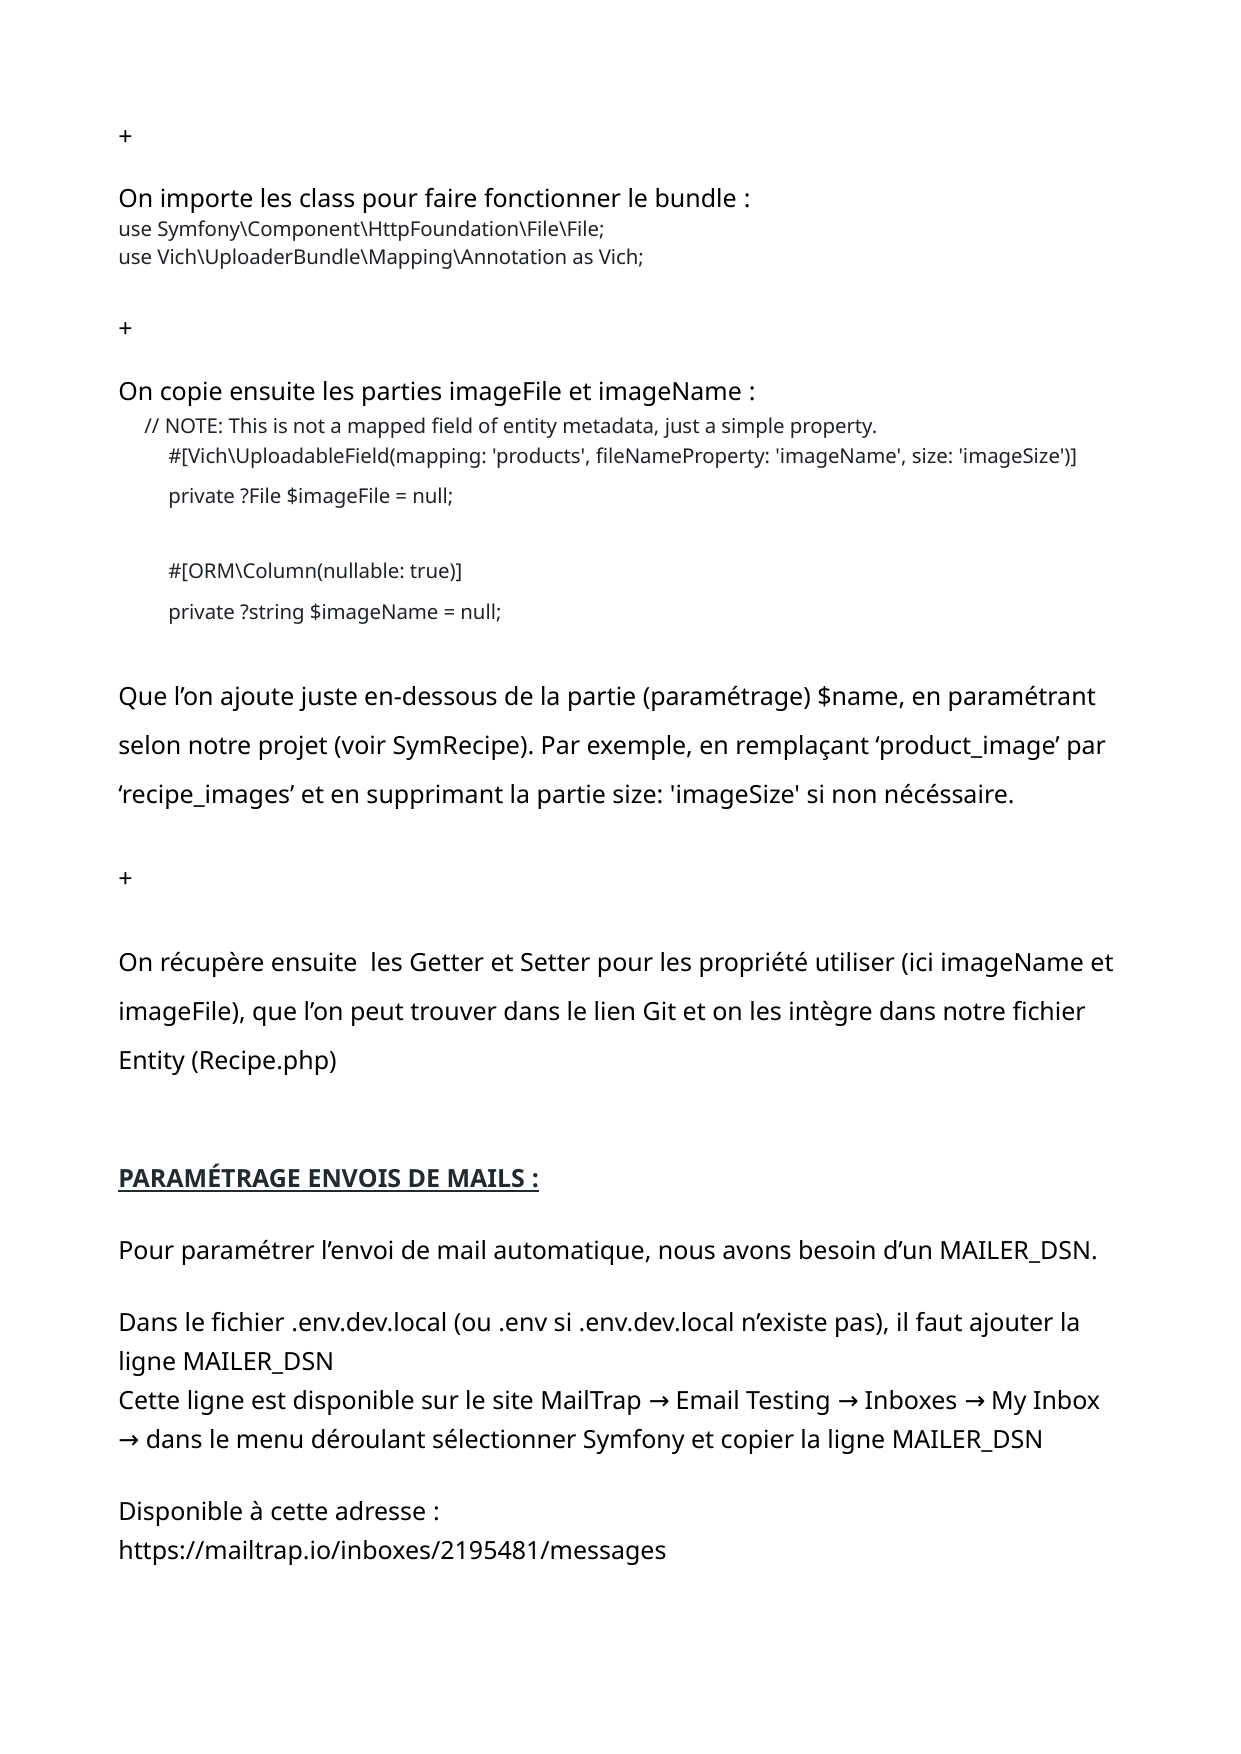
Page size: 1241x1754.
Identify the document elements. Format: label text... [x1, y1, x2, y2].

text use Vich\UploaderBundle\Mapping\Annotation as Vich; [118, 242, 1122, 270]
text On importe les class pour faire fonctionner le bundle : [118, 181, 1122, 214]
text private ?string $imageName = null; [118, 597, 1122, 625]
text use Symfony\Component\HttpFoundation\File\File; [118, 214, 1122, 242]
text private ?File $imageFile = null; [118, 482, 1122, 510]
text #[ORM\Column(nullable: true)] [118, 557, 1122, 585]
text PARAMÉTRAGE ENVOIS DE MAILS : [118, 1161, 1122, 1195]
text https://mailtrap.io/inboxes/2195481/messages [118, 1533, 1122, 1567]
text On récupère ensuite les Getter et Setter pour les propriété utiliser (ici imageName et imageFile), que l’on peut trouver dans le lien Git et on les intègre dans notre fichier Entity (Recipe.php) [118, 944, 1122, 1077]
text + [118, 311, 1122, 345]
text + [118, 118, 1122, 152]
text Disponible à cette adresse : [118, 1494, 1122, 1528]
text Que l’on ajoute juste en-dessous de la partie (paramétrage) $name, en paramétrant selon notre projet (voir SymRecipe). Par exemple, en remplaçant ‘product_image’ par ‘recipe_images’ et en supprimant la partie size: 'imageSize' si non nécéssaire. [118, 678, 1122, 811]
text // NOTE: This is not a mapped field of entity metadata, just a simple property. [118, 407, 1122, 441]
text Cette ligne est disponible sur le site MailTrap → Email Testing → Inboxes → My Inbox → dans le menu déroulant sélectionner Symfony et copier la ligne MAILER_DSN [118, 1383, 1122, 1456]
text Pour paramétrer l’envoi de mail automatique, nous avons besoin d’un MAILER_DSN. [118, 1233, 1122, 1267]
text + [118, 861, 1122, 894]
text Dans le fichier .env.dev.local (ou .env si .env.dev.local n’existe pas), il faut ajouter la ligne MAILER_DSN [118, 1304, 1122, 1378]
text On copie ensuite les parties imageFile et imageName : [118, 373, 1122, 407]
text #[Vich\UploadableField(mapping: 'products', fileNameProperty: 'imageName', size: 'imageSize')] [118, 441, 1122, 469]
